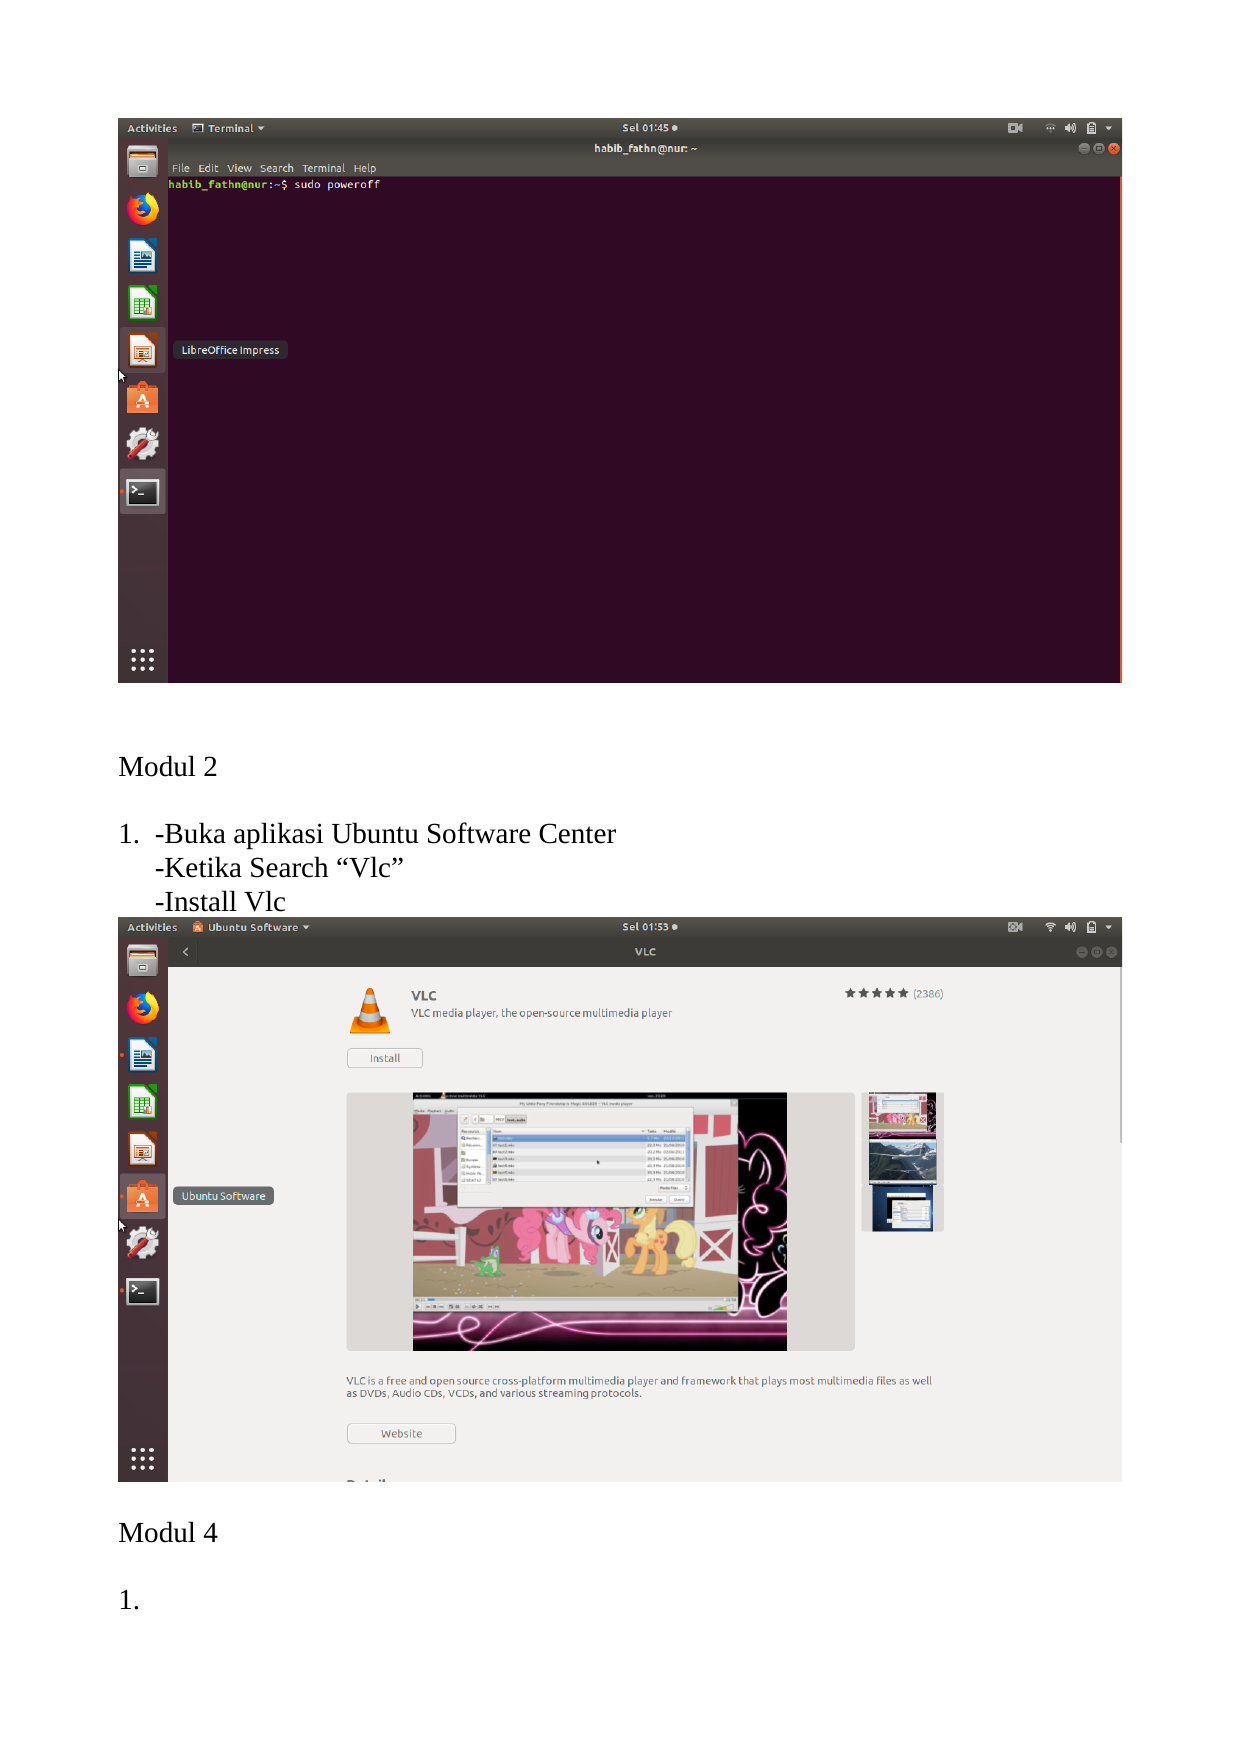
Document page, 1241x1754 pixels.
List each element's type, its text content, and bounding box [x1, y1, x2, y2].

text -Ketika Search “Vlc” [118, 850, 1122, 884]
text 1. -Buka aplikasi Ubuntu Software Center [118, 817, 1122, 850]
picture [118, 917, 1123, 1482]
text Modul 2 [118, 749, 1122, 783]
text Modul 4 [118, 1515, 1122, 1549]
picture [118, 118, 1123, 683]
text 1. [118, 1582, 1122, 1616]
text -Install Vlc [118, 884, 1122, 917]
